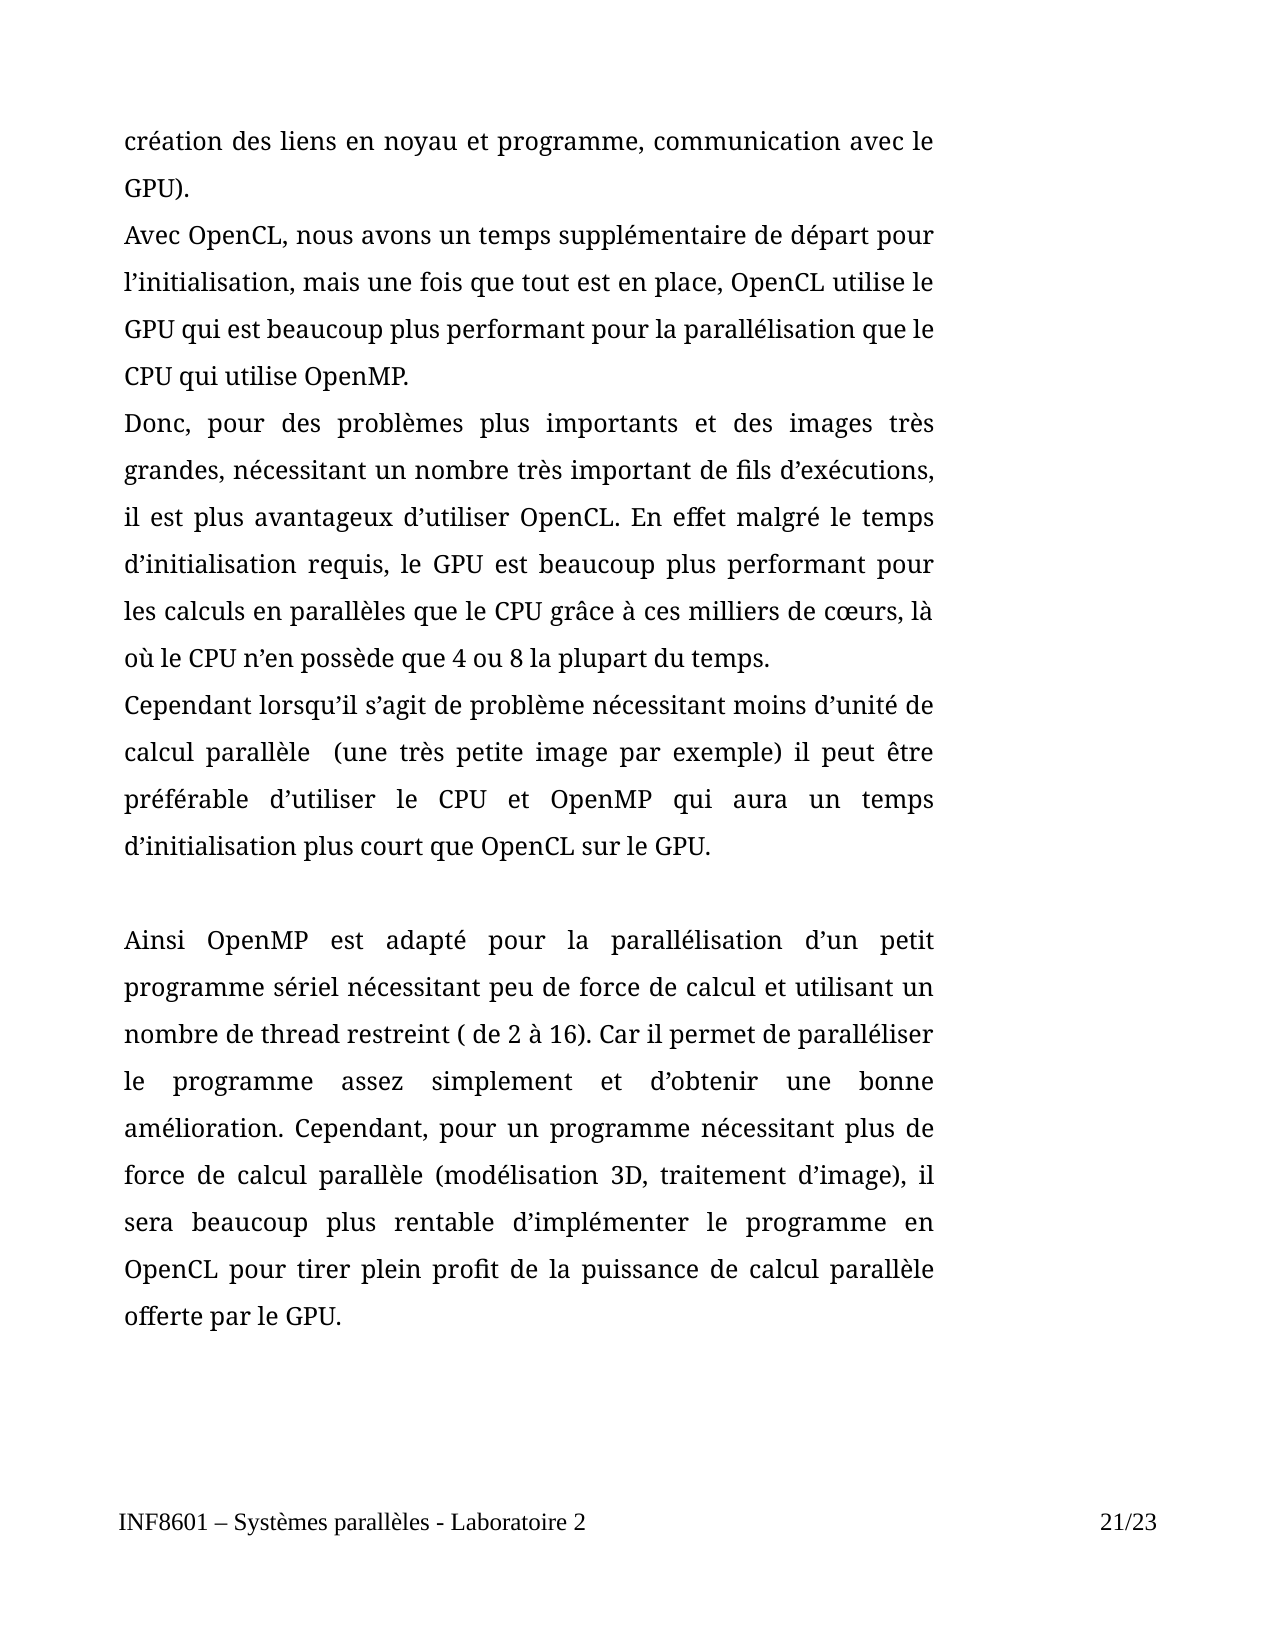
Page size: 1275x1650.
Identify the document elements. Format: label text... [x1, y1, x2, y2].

table_cell [941, 118, 1049, 1432]
table_cell [1049, 118, 1157, 1432]
table_cell création des liens en noyau et programme, communication avec le GPU). Avec OpenCL, nous avons un temps supplémentaire de départ pour l’initialisation, mais une fois que tout est en place, OpenCL utilise le GPU qui est beaucoup plus performant pour la parallélisation que le CPU qui utilise OpenMP. Donc, pour des problèmes plus importants et des images très grandes, nécessitant un nombre très important de fils d’exécutions, il est plus avantageux d’utiliser OpenCL. En effet malgré le temps d’initialisation requis, le GPU est beaucoup plus performant pour les calculs en parallèles que le CPU grâce à ces milliers de cœurs, là où le CPU n’en possède que 4 ou 8 la plupart du temps. Cependant lorsqu’il s’agit de problème nécessitant moins d’unité de calcul parallèle (une très petite image par exemple) il peut être préférable d’utiliser le CPU et OpenMP qui aura un temps d’initialisation plus court que OpenCL sur le GPU. Ainsi OpenMP est adapté pour la parallélisation d’un petit programme sériel nécessitant peu de force de calcul et utilisant un nombre de thread restreint ( de 2 à 16). Car il permet de paralléliser le programme assez simplement et d’obtenir une bonne amélioration. Cependant, pour un programme nécessitant plus de force de calcul parallèle (modélisation 3D, traitement d’image), il sera beaucoup plus rentable d’implémenter le programme en OpenCL pour tirer plein profit de la puissance de calcul parallèle offerte par le GPU. [118, 118, 941, 1432]
